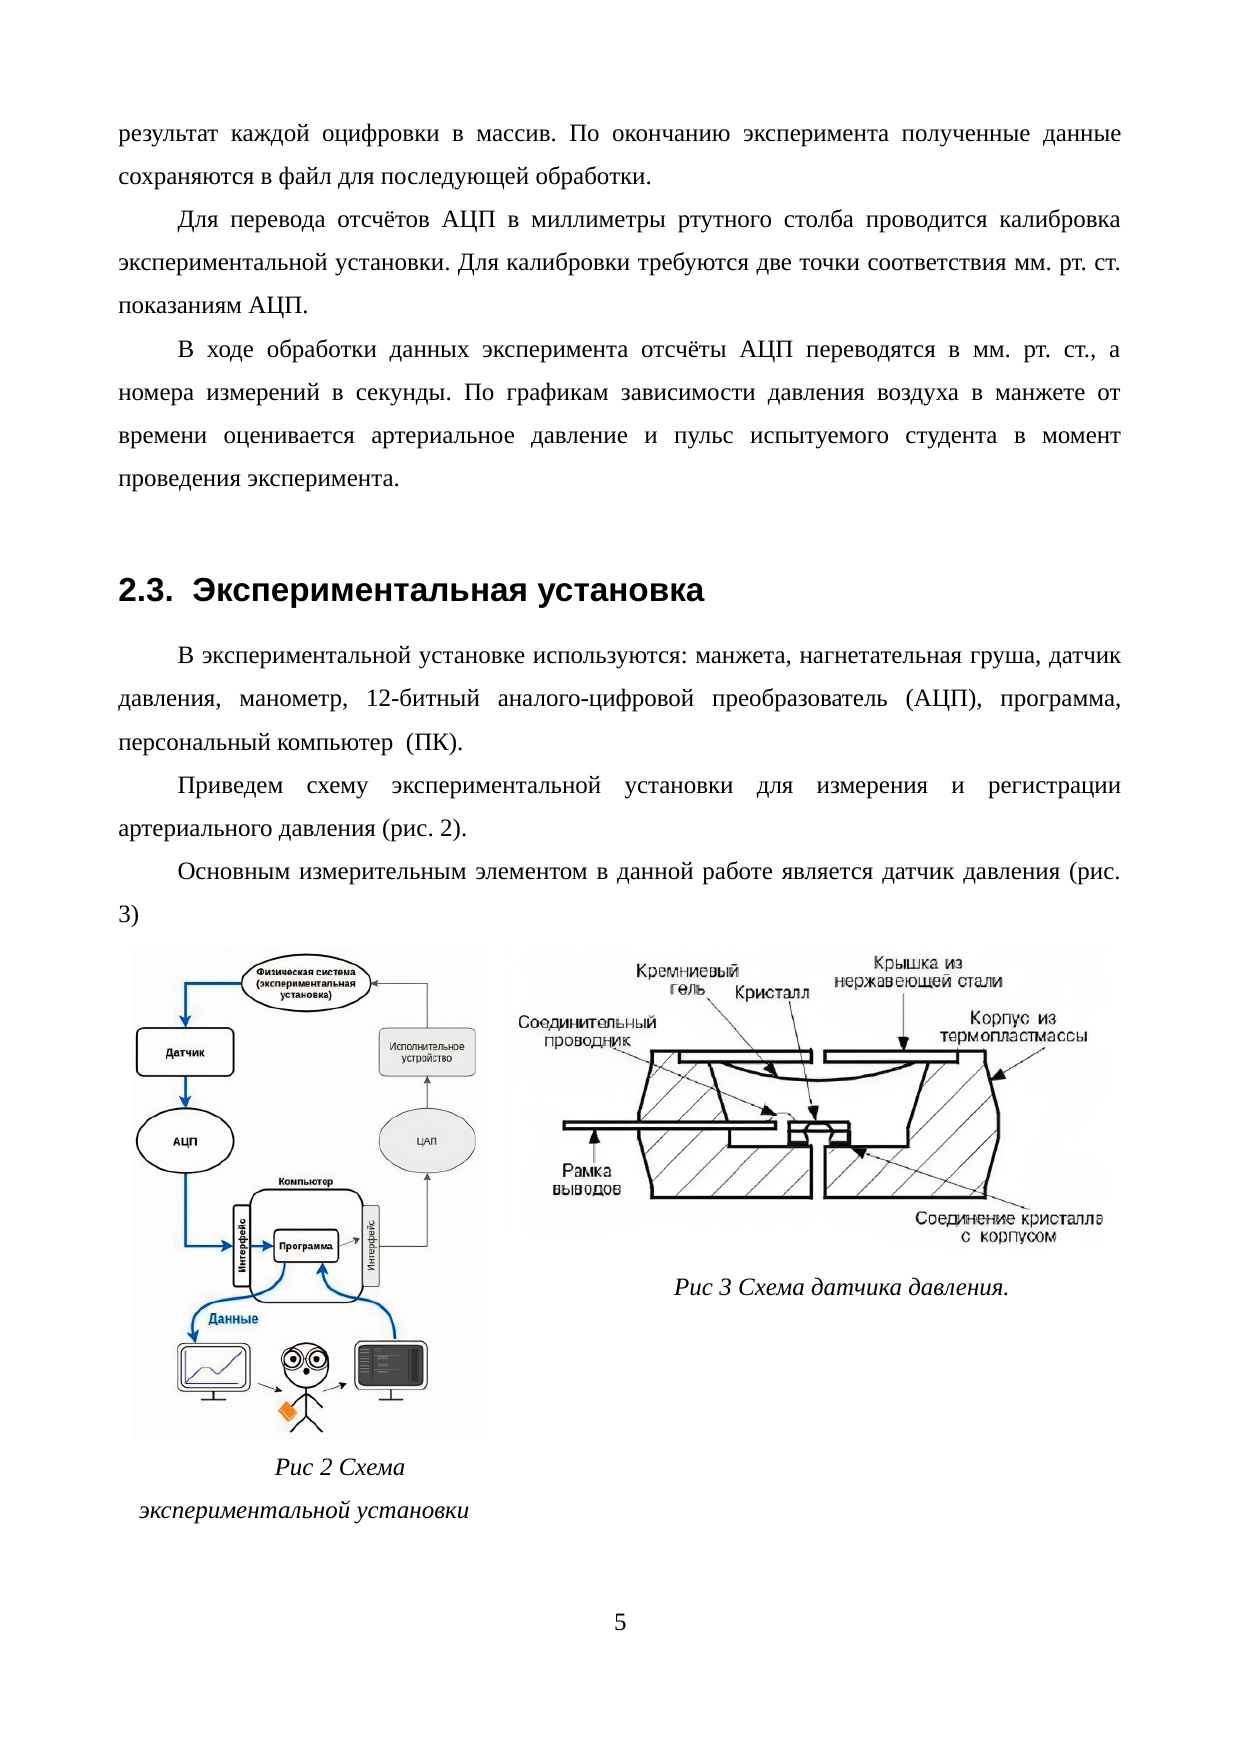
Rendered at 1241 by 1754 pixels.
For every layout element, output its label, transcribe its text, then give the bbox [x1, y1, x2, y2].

picture [508, 947, 1117, 1258]
text Приведем схему экспериментальной установки для измерения и регистрации артериального давления (рис. 2). [118, 770, 1122, 842]
text В экспериментальной установке используются: манжета, нагнетательная груша, датчик давления, манометр, 12-битный аналого-цифровой преобразователь (АЦП), программа, персональный компьютер (ПК). [118, 640, 1122, 755]
text Для перевода отсчётов АЦП в миллиметры ртутного столба проводится калибровка экспериментальной установки. Для калибровки требуются две точки соответствия мм. рт. ст. показаниям АЦП. [118, 204, 1122, 319]
text Основным измерительным элементом в данной работе является датчик давления (рис. 3) [118, 856, 1122, 928]
text В ходе обработки данных эксперимента отсчёты АЦП переводятся в мм. рт. ст., а номера измерений в секунды. По графикам зависимости давления воздуха в манжете от времени оценивается артериальное давление и пульс испытуемого студента в момент проведения эксперимента. [118, 334, 1122, 492]
table_header Рис 2 Схема экспериментальной установки [118, 942, 502, 1544]
text результат каждой оцифровки в массив. По окончанию эксперимента полученные данные сохраняются в файл для последующей обработки. [118, 118, 1122, 190]
picture [132, 947, 488, 1439]
subtitle Экспериментальная установка [118, 570, 1122, 609]
table_header Рис 3 Схема датчика давления. [503, 942, 1122, 1544]
